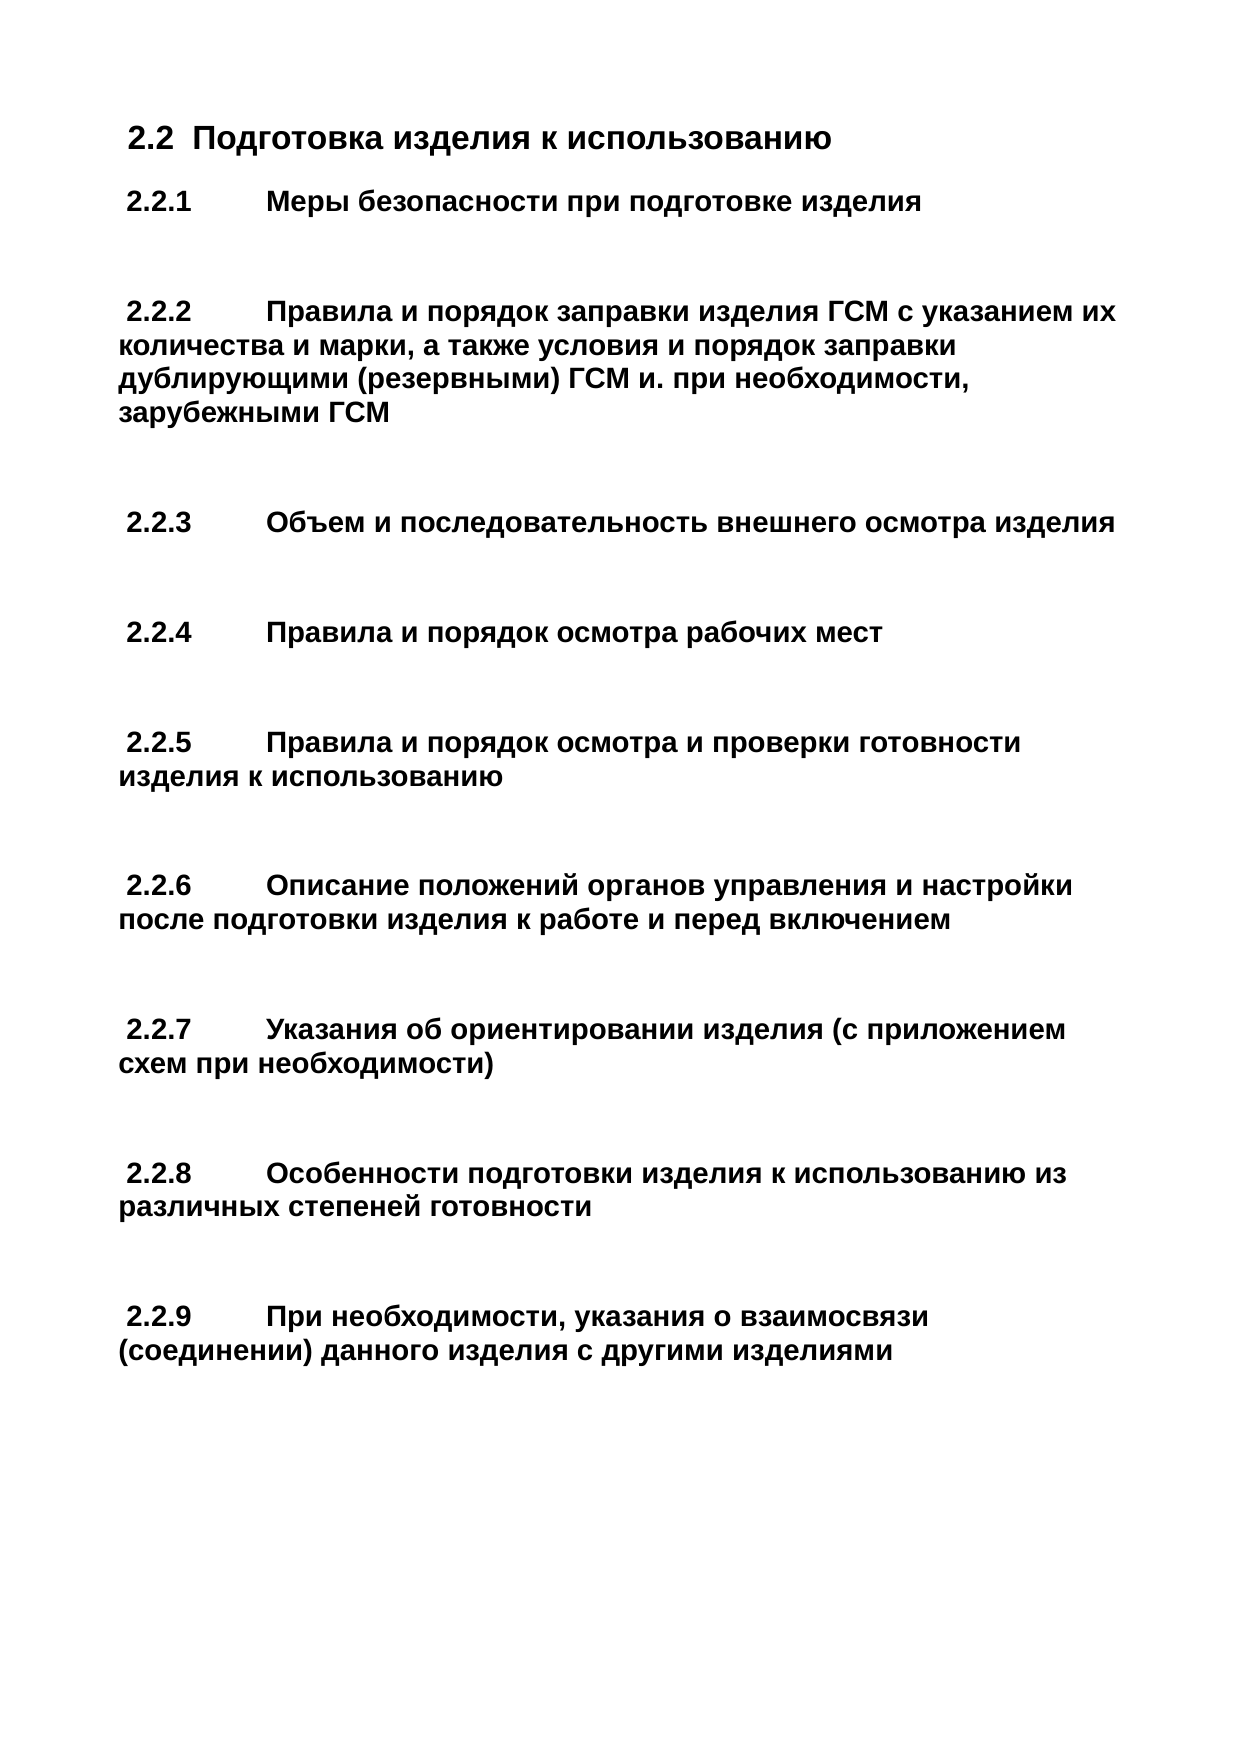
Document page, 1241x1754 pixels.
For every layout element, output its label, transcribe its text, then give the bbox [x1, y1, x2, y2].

subtitle Особенности подготовки изделия к использованию из различных степеней готовности [118, 1156, 1122, 1223]
subtitle При необходимости, указания о взаимосвязи (соединении) данного изделия с другими изделиями [118, 1299, 1122, 1367]
subtitle Правила и порядок заправки изделия ГСМ с указанием их количества и марки, а также условия и порядок заправки дублирующими (резервными) ГСМ и. при необходимости, зарубежными ГСМ [118, 294, 1122, 429]
subtitle Указания об ориентировании изделия (с приложением схем при необходимости) [118, 1012, 1122, 1079]
subtitle Описание положений органов управления и настройки после подготовки изделия к работе и перед включением [118, 868, 1122, 936]
subtitle Меры безопасности при подготовке изделия [118, 184, 1122, 218]
subtitle Правила и порядок осмотра и проверки готовности изделия к использованию [118, 725, 1122, 792]
subtitle Подготовка изделия к использованию [118, 118, 1122, 157]
subtitle Правила и порядок осмотра рабочих мест [118, 615, 1122, 648]
subtitle Объем и последовательность внешнего осмотра изделия [118, 505, 1122, 539]
